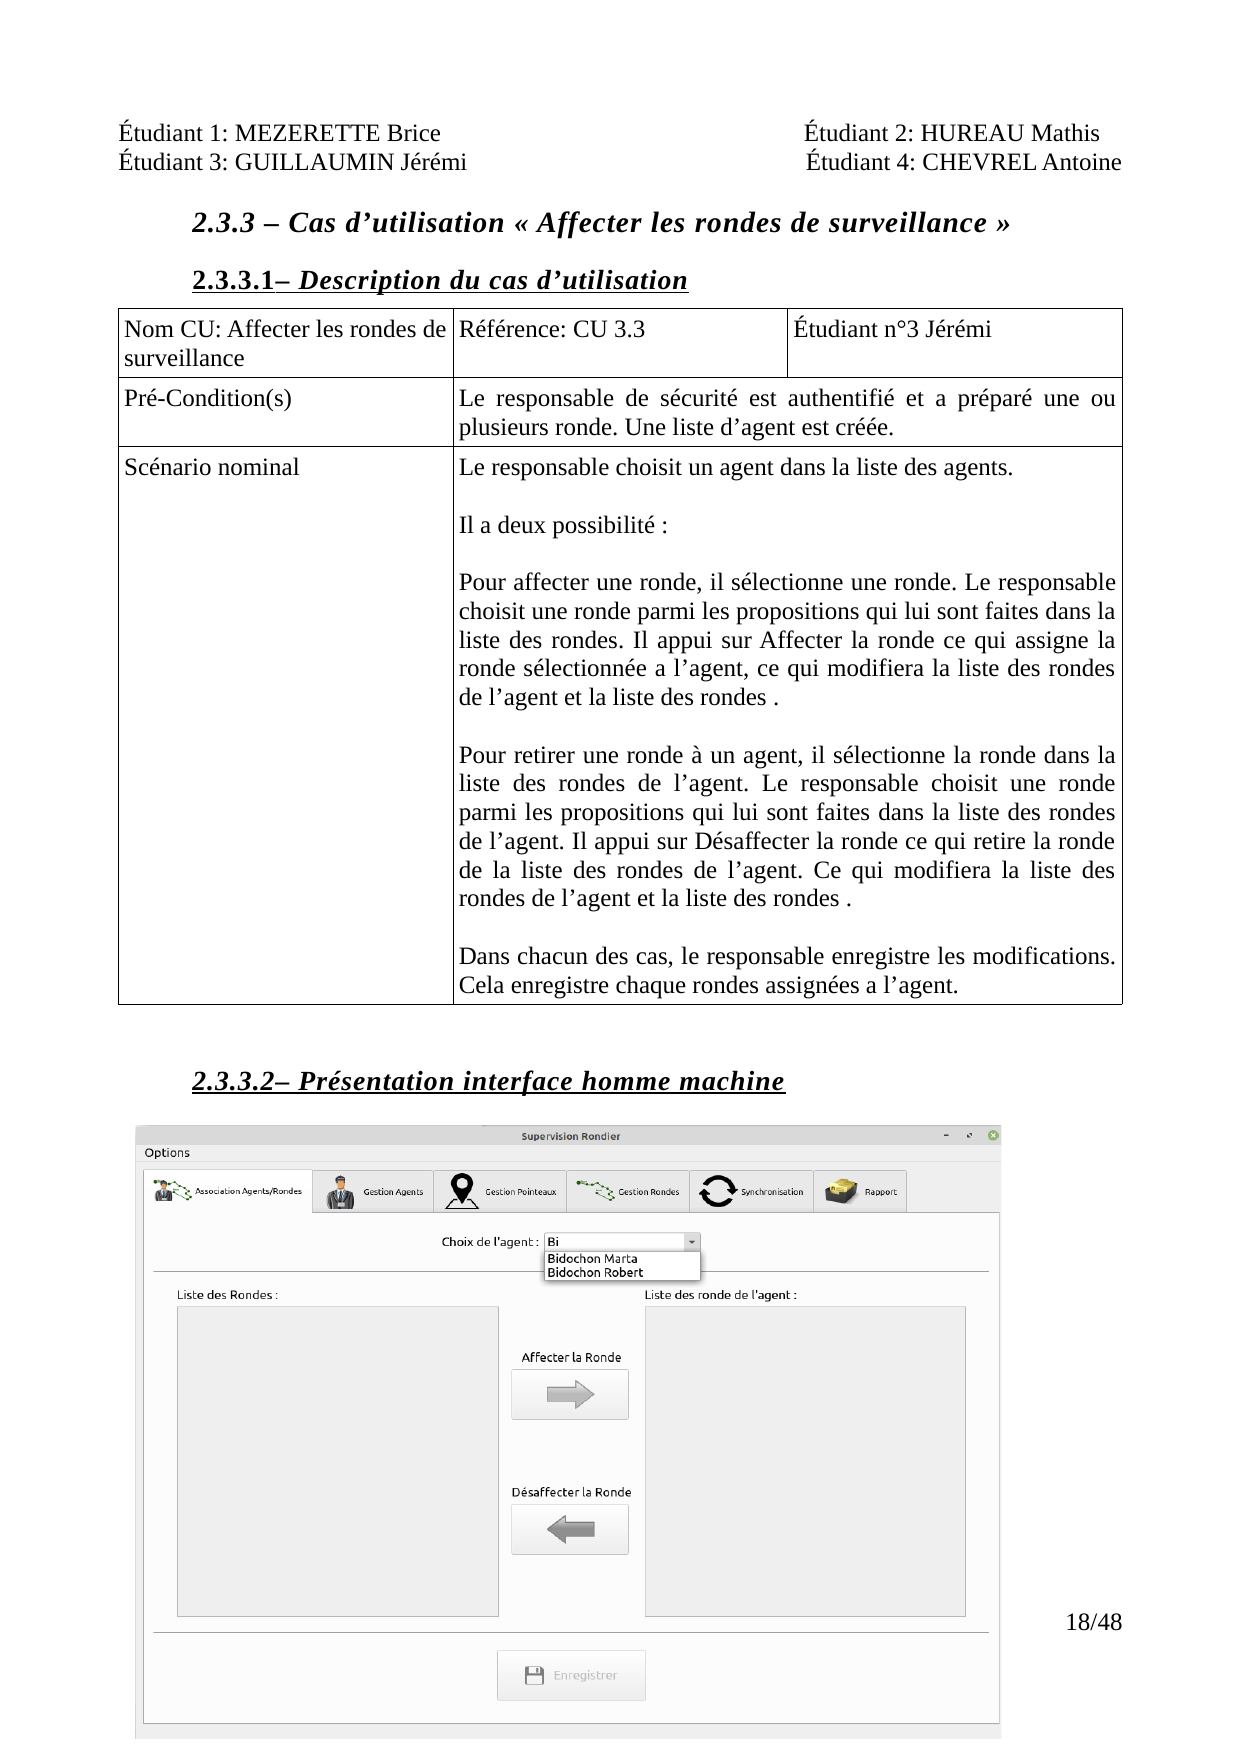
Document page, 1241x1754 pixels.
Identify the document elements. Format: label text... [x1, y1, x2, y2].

table_header Référence: CU 3.3 [454, 309, 787, 377]
table_cell Scénario nominal [119, 447, 453, 1004]
subtitle 2.3.3 – Cas d’utilisation « Affecter les rondes de surveillance » [118, 205, 1122, 239]
table_cell Pré-Condition(s) [119, 378, 453, 446]
table_header Nom CU: Affecter les rondes de surveillance [119, 309, 453, 377]
subtitle 2.3.3.2– Présentation interface homme machine [118, 1064, 1122, 1096]
subtitle 2.3.3.1– Description du cas d’utilisation [118, 264, 1122, 296]
table_header Étudiant n°3 Jérémi [788, 309, 1122, 377]
picture [135, 1125, 1002, 1739]
table_cell Le responsable choisit un agent dans la liste des agents. Il a deux possibilité : Pour affecter une ronde, il sélectionne une ronde. Le responsable choisit une ronde parmi les propositions qui lui sont faites dans la liste des rondes. Il appui sur Affecter la ronde ce qui assigne la ronde sélectionnée a l’agent, ce qui modifiera la liste des rondes de l’agent et la liste des rondes . Pour retirer une ronde à un agent, il sélectionne la ronde dans la liste des rondes de l’agent. Le responsable choisit une ronde parmi les propositions qui lui sont faites dans la liste des rondes de l’agent. Il appui sur Désaffecter la ronde ce qui retire la ronde de la liste des rondes de l’agent. Ce qui modifiera la liste des rondes de l’agent et la liste des rondes . Dans chacun des cas, le responsable enregistre les modifications. Cela enregistre chaque rondes assignées a l’agent. [454, 447, 1122, 1004]
table_cell Le responsable de sécurité est authentifié et a préparé une ou plusieurs ronde. Une liste d’agent est créée. [454, 378, 1122, 446]
